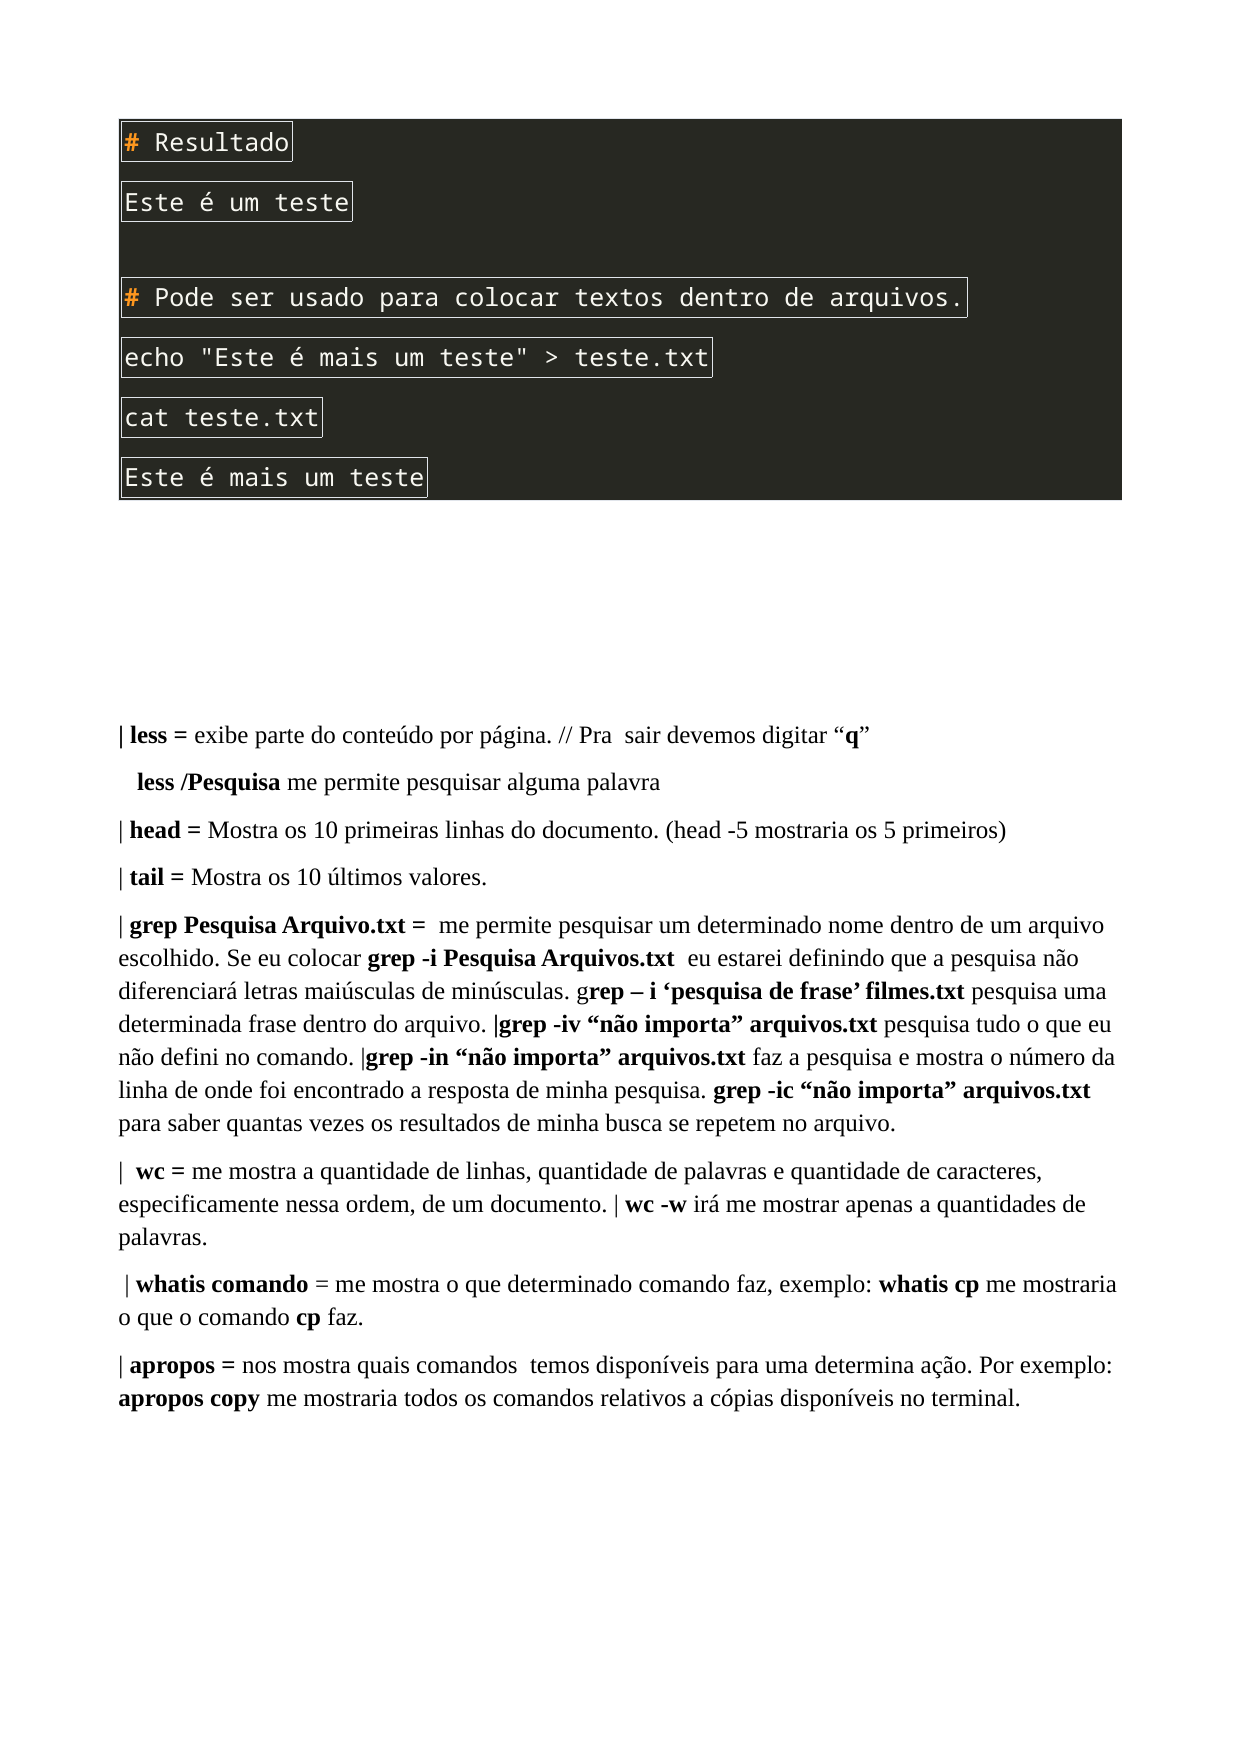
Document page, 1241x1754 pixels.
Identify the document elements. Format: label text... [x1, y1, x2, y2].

text # Pode ser usado para colocar textos dentro de arquivos. [119, 274, 1122, 317]
text | less = exibe parte do conteúdo por página. // Pra sair devemos digitar “q” [118, 720, 1122, 748]
text | grep Pesquisa Arquivo.txt = me permite pesquisar um determinado nome dentro de um arquivo escolhido. Se eu colocar grep -i Pesquisa Arquivos.txt eu estarei definindo que a pesquisa não diferenciará letras maiúsculas de minúsculas. grep – i ‘pesquisa de frase’ filmes.txt pesquisa uma determinada frase dentro do arquivo. |grep -iv “não importa” arquivos.txt pesquisa tudo o que eu não defini no comando. |grep -in “não importa” arquivos.txt faz a pesquisa e mostra o número da linha de onde foi encontrado a resposta de minha pesquisa. grep -ic “não importa” arquivos.txt para saber quantas vezes os resultados de minha busca se repetem no arquivo. [118, 910, 1122, 1137]
text | whatis comando = me mostra o que determinado comando faz, exemplo: whatis cp me mostraria o que o comando cp faz. [118, 1269, 1122, 1331]
text Este é um teste [119, 178, 1122, 221]
text echo "Este é mais um teste" > teste.txt [119, 334, 1122, 377]
text | tail = Mostra os 10 últimos valores. [118, 862, 1122, 891]
text cat teste.txt [119, 394, 1122, 437]
text | wc = me mostra a quantidade de linhas, quantidade de palavras e quantidade de caracteres, especificamente nessa ordem, de um documento. | wc -w irá me mostrar apenas a quantidades de palavras. [118, 1156, 1122, 1251]
text less /Pesquisa me permite pesquisar alguma palavra [118, 767, 1122, 796]
text | apropos = nos mostra quais comandos temos disponíveis para uma determina ação. Por exemplo: apropos copy me mostraria todos os comandos relativos a cópias disponíveis no terminal. [118, 1350, 1122, 1412]
text # Resultado [119, 119, 1122, 161]
text Este é mais um teste [119, 454, 1122, 500]
text | head = Mostra os 10 primeiras linhas do documento. (head -5 mostraria os 5 primeiros) [118, 815, 1122, 844]
